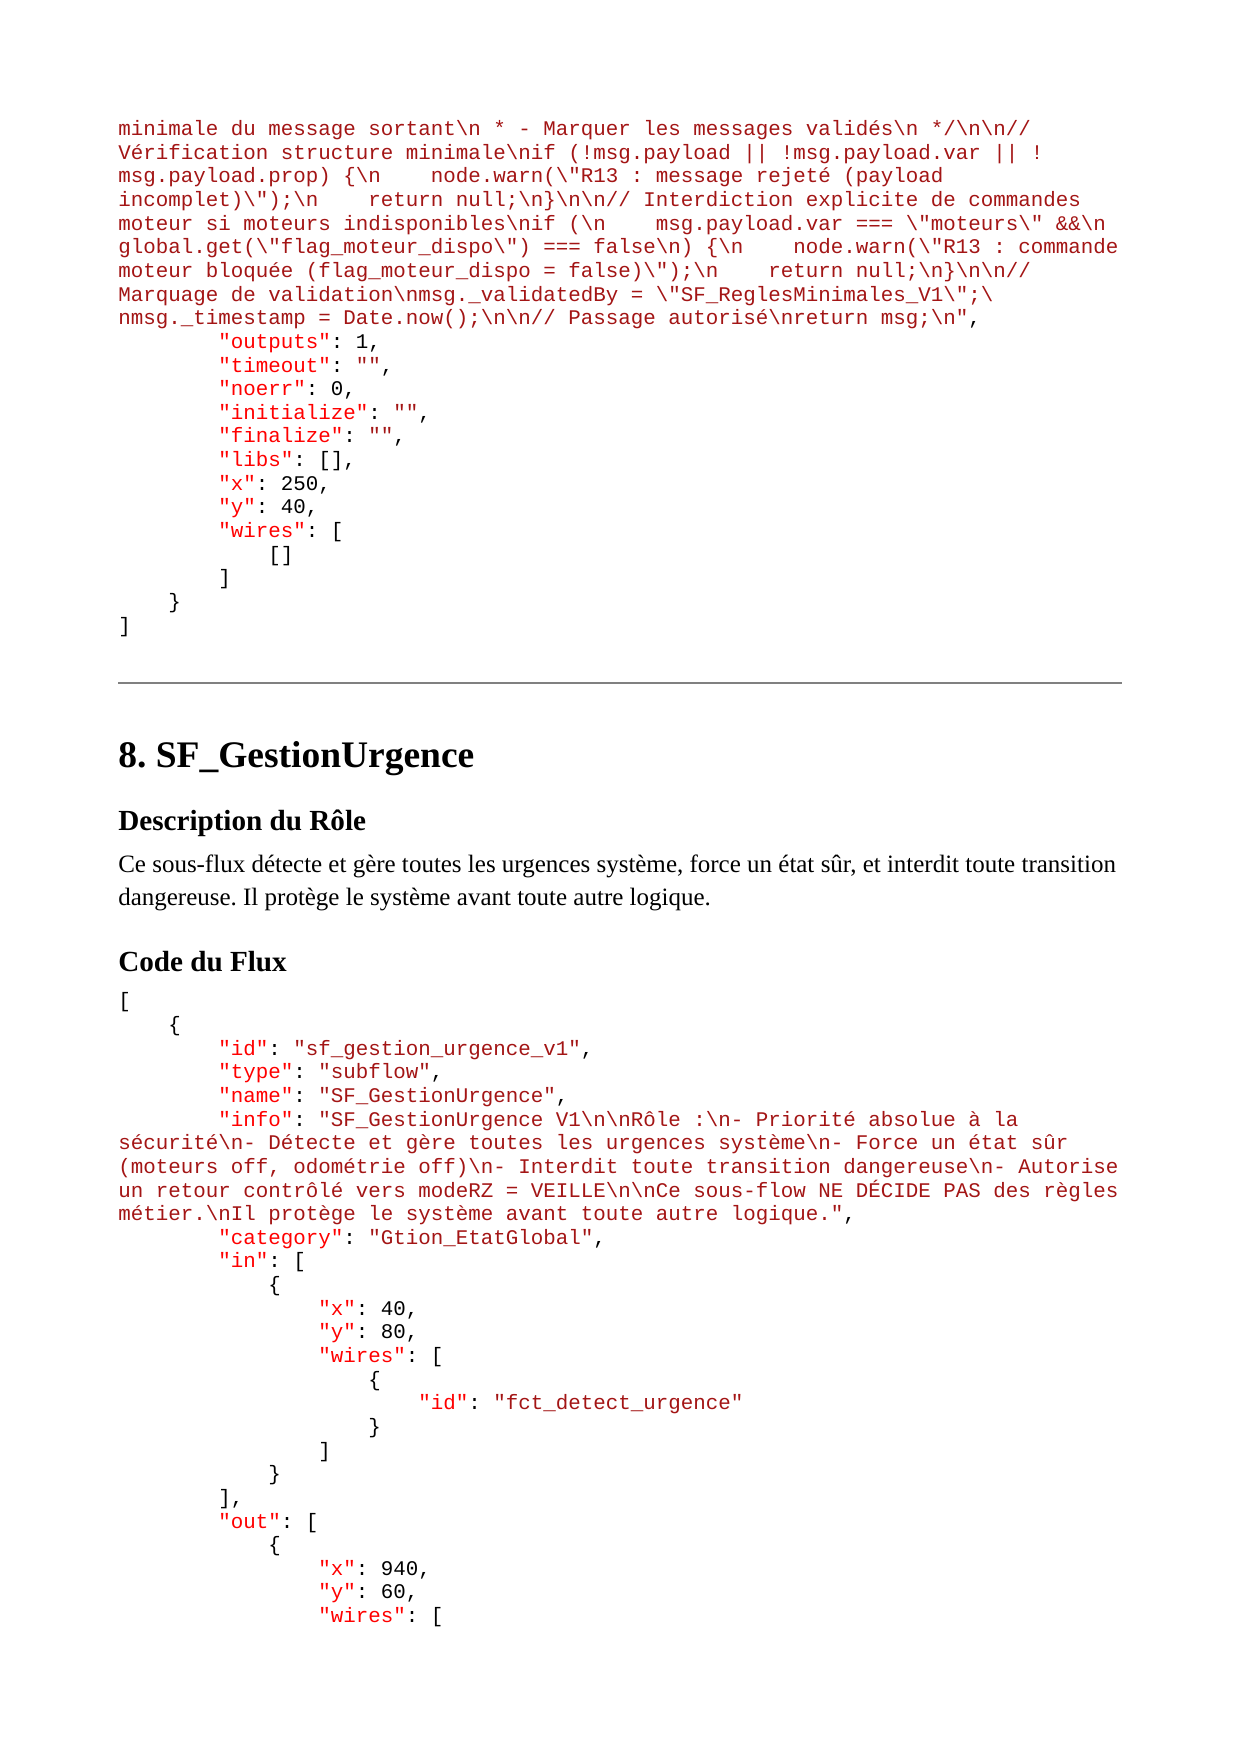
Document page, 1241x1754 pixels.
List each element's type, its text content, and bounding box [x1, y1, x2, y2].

text { [118, 1369, 1122, 1392]
subtitle 8. SF_GestionUrgence [118, 733, 1122, 776]
text "in": [ [118, 1251, 1122, 1274]
text "x": 250, [118, 473, 1122, 496]
text "initialize": "", [118, 402, 1122, 426]
text "y": 80, [118, 1321, 1122, 1345]
text "info": "SF_GestionUrgence V1\n\nRôle :\n- Priorité absolue à la sécurité\n- Détecte et gère toutes les urgences système\n- Force un état sûr (moteurs off, odométrie off)\n- Interdit toute transition dangereuse\n- Autorise un retour contrôlé vers modeRZ = VEILLE\n\nCe sous-flow NE DÉCIDE PAS des règles métier.\nIl protège le système avant toute autre logique.", [118, 1109, 1122, 1227]
subtitle Description du Rôle [118, 803, 1122, 837]
text "id": "sf_gestion_urgence_v1", [118, 1038, 1122, 1061]
text "finalize": "", [118, 426, 1122, 449]
text ], [118, 1487, 1122, 1511]
text [] [118, 544, 1122, 567]
text "x": 40, [118, 1298, 1122, 1321]
subtitle Code du Flux [118, 944, 1122, 978]
text "out": [ [118, 1511, 1122, 1534]
text "wires": [ [118, 1605, 1122, 1629]
text { [118, 1274, 1122, 1298]
text { [118, 1534, 1122, 1558]
text { [118, 1014, 1122, 1038]
text "y": 60, [118, 1582, 1122, 1605]
text ] [118, 1440, 1122, 1463]
text "wires": [ [118, 520, 1122, 544]
text ] [118, 615, 1122, 638]
text "noerr": 0, [118, 378, 1122, 402]
text "id": "fct_detect_urgence" [118, 1392, 1122, 1416]
text "libs": [], [118, 449, 1122, 473]
text "timeout": "", [118, 354, 1122, 378]
text } [118, 591, 1122, 615]
text "x": 940, [118, 1558, 1122, 1582]
text ] [118, 567, 1122, 591]
text "y": 40, [118, 496, 1122, 520]
text Ce sous-flux détecte et gère toutes les urgences système, force un état sûr, et interdit toute transition dangereuse. Il protège le système avant toute autre logique. [118, 849, 1122, 911]
text "category": "Gtion_EtatGlobal", [118, 1227, 1122, 1251]
text minimale du message sortant\n * - Marquer les messages validés\n */\n\n// Vérification structure minimale\nif (!msg.payload || !msg.payload.var || !msg.payload.prop) {\n node.warn(\"R13 : message rejeté (payload incomplet)\");\n return null;\n}\n\n// Interdiction explicite de commandes moteur si moteurs indisponibles\nif (\n msg.payload.var === \"moteurs\" &&\n global.get(\"flag_moteur_dispo\") === false\n) {\n node.warn(\"R13 : commande moteur bloquée (flag_moteur_dispo = false)\");\n return null;\n}\n\n// Marquage de validation\nmsg._validatedBy = \"SF_ReglesMinimales_V1\";\nmsg._timestamp = Date.now();\n\n// Passage autorisé\nreturn msg;\n", [118, 118, 1122, 331]
text "outputs": 1, [118, 331, 1122, 354]
text [ [118, 990, 1122, 1014]
text } [118, 1463, 1122, 1487]
text "name": "SF_GestionUrgence", [118, 1085, 1122, 1109]
text } [118, 1416, 1122, 1440]
text "type": "subflow", [118, 1061, 1122, 1085]
text "wires": [ [118, 1345, 1122, 1369]
